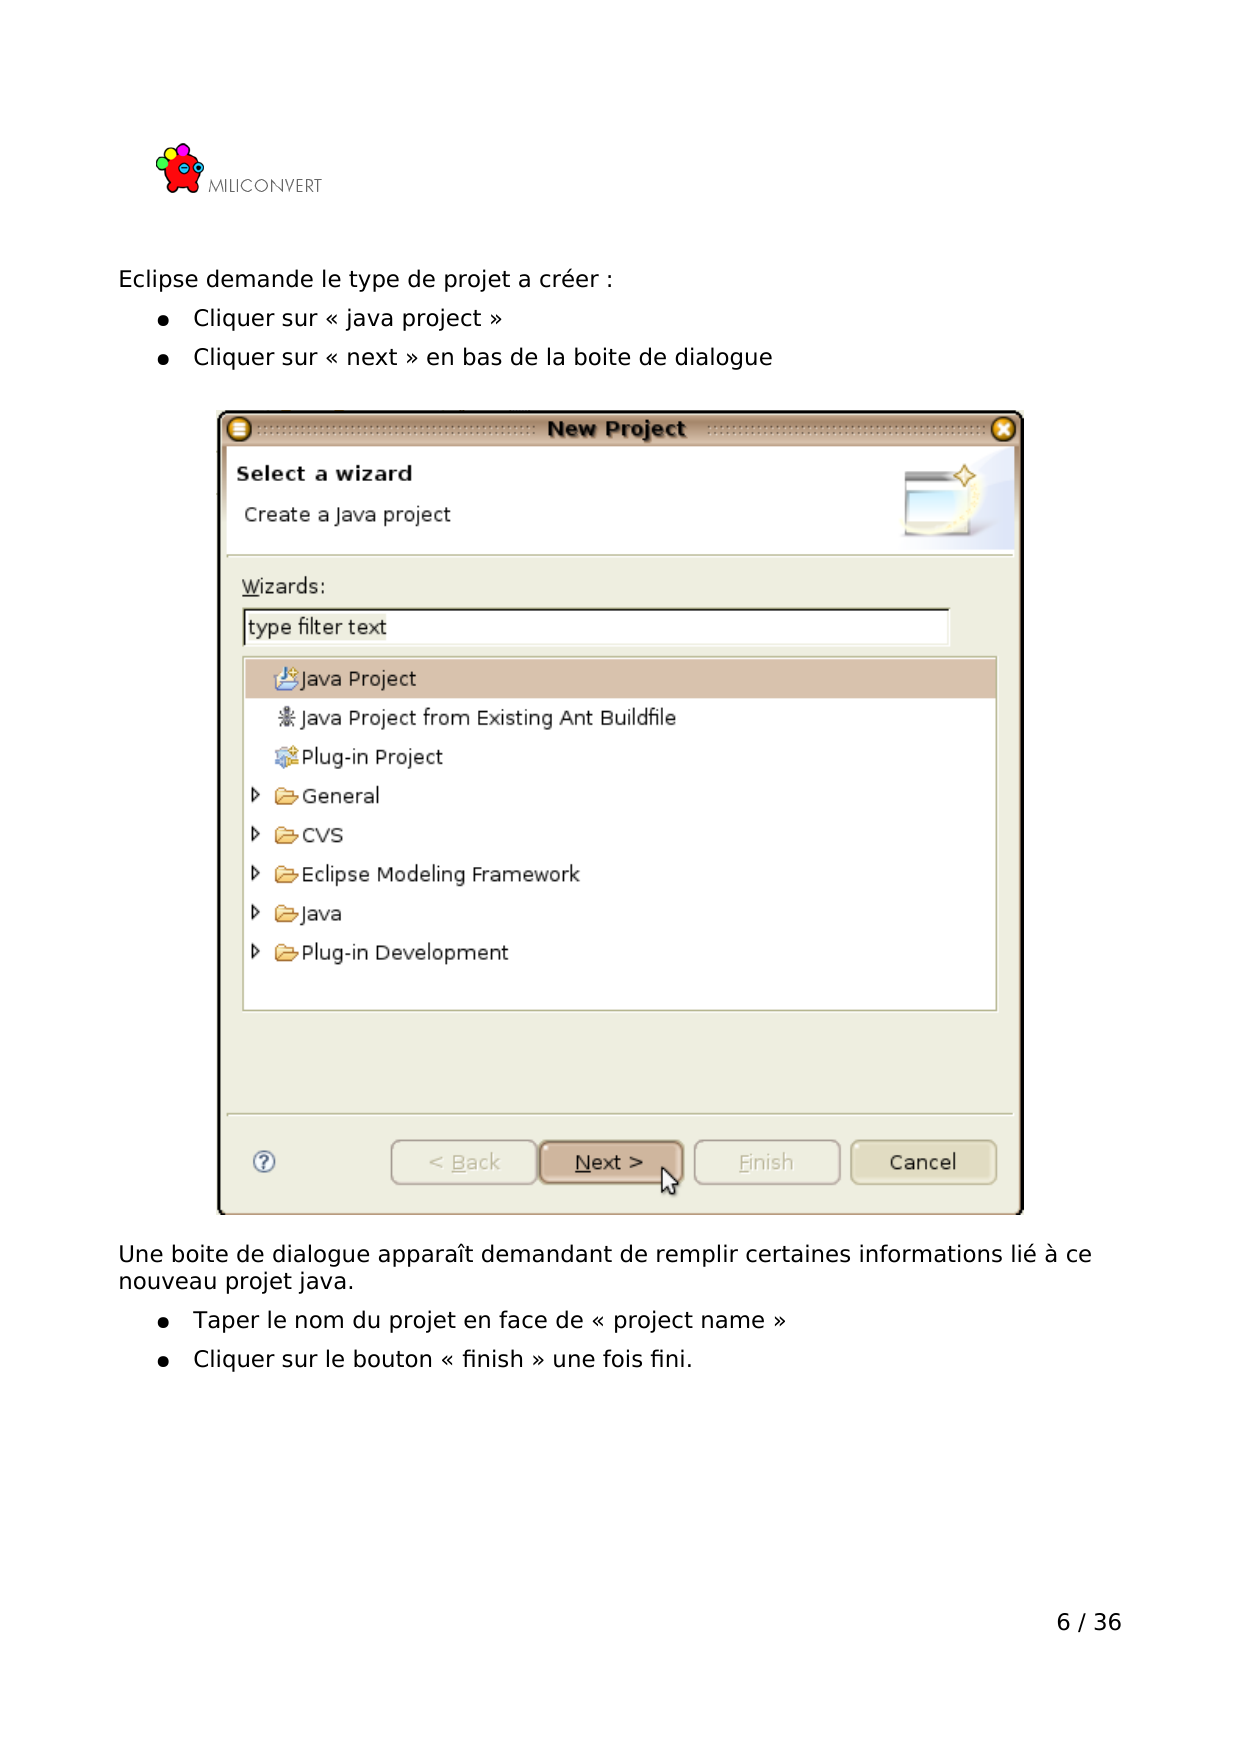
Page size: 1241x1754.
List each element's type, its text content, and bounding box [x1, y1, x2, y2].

text Eclipse demande le type de projet a créer : [118, 266, 1122, 292]
text Une boite de dialogue apparaît demandant de remplir certaines informations lié à ce nouveau projet java. [118, 1241, 1122, 1294]
picture [132, 119, 354, 225]
picture [216, 410, 1024, 1215]
list Cliquer sur « java project » [156, 305, 1122, 332]
list Cliquer sur « next » en bas de la boite de dialogue [156, 344, 1122, 371]
list Taper le nom du projet en face de « project name » [156, 1307, 1122, 1334]
list Cliquer sur le bouton « finish » une fois fini. [156, 1346, 1122, 1373]
